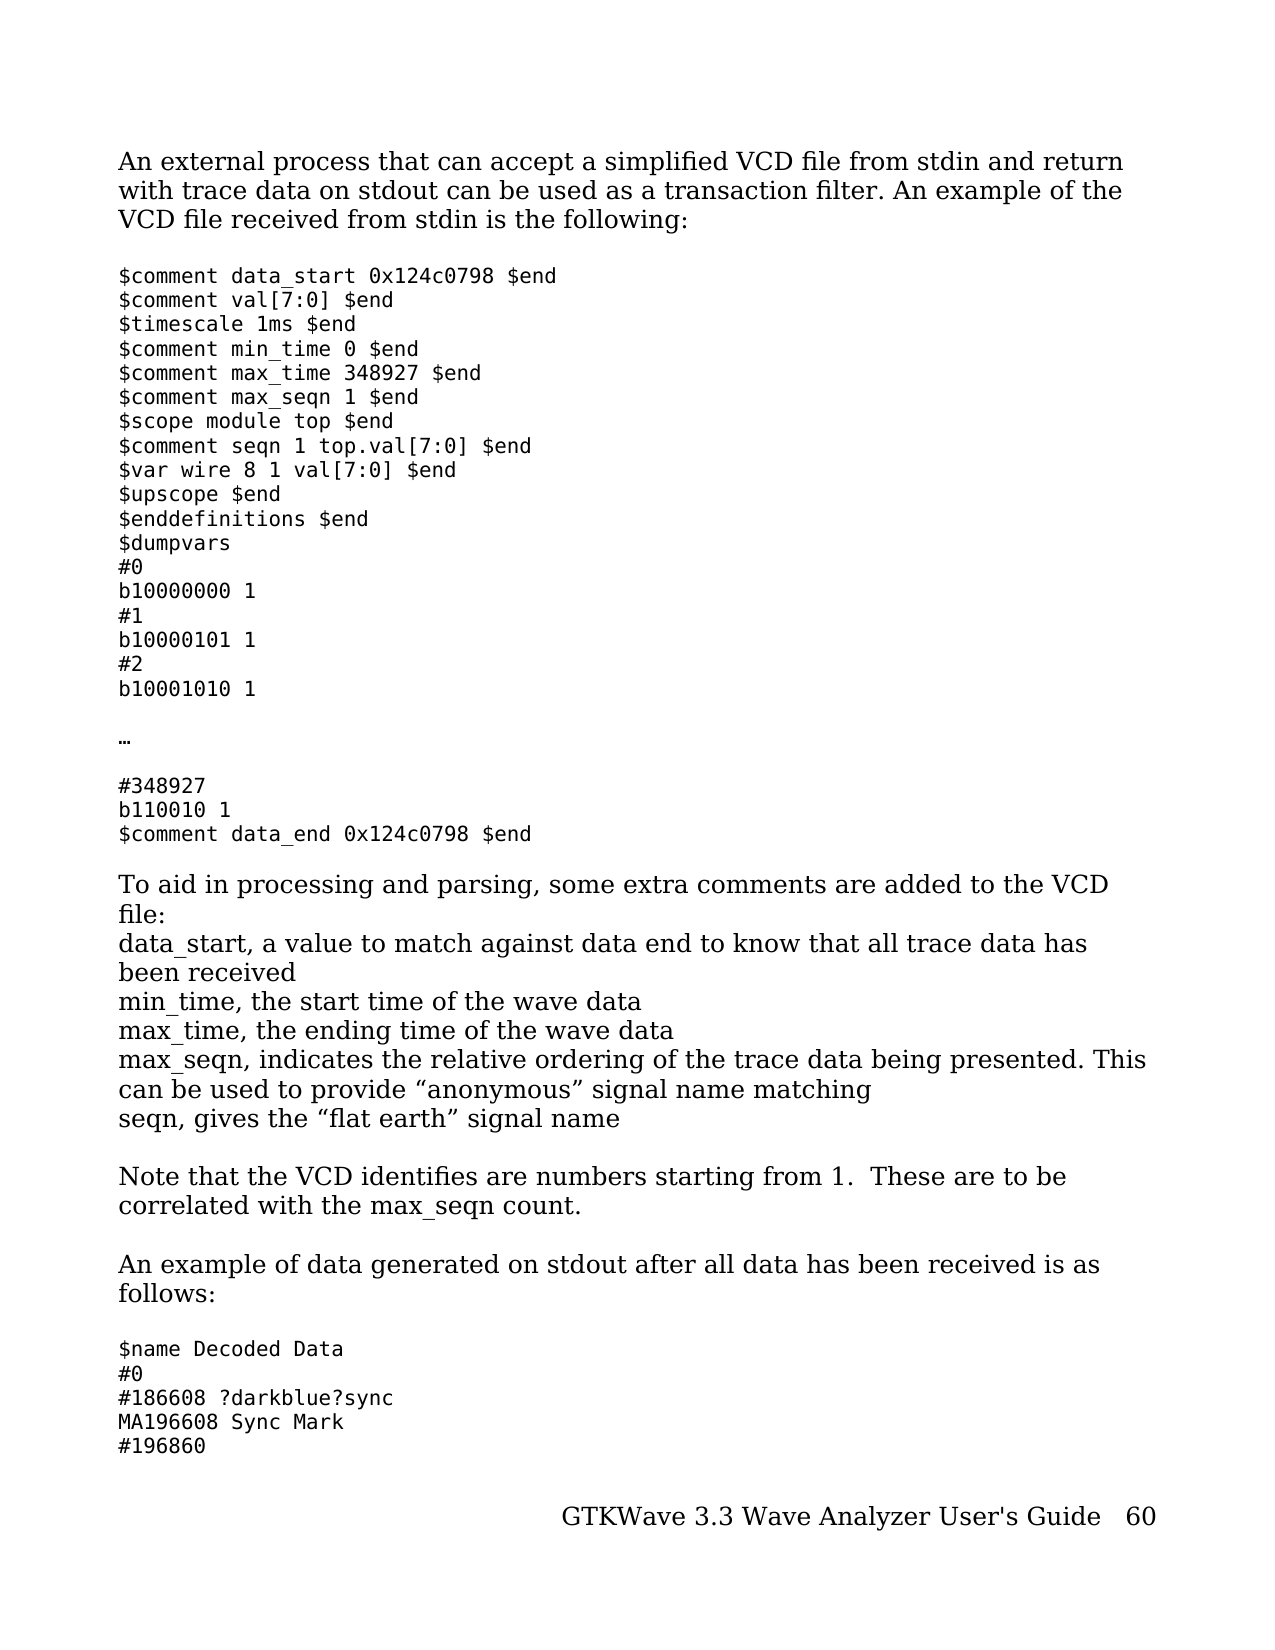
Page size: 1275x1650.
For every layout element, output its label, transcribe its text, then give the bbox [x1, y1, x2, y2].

text #0 [118, 555, 1157, 579]
text $timescale 1ms $end [118, 312, 1157, 337]
text #0 [118, 1362, 1157, 1386]
text $scope module top $end [118, 409, 1157, 434]
text $var wire 8 1 val[7:0] $end [118, 458, 1157, 482]
text b10000000 1 [118, 579, 1157, 604]
text #348927 [118, 774, 1157, 798]
text b10001010 1 [118, 677, 1157, 701]
text #2 [118, 652, 1157, 677]
text #196860 [118, 1434, 1157, 1459]
text #1 [118, 604, 1157, 628]
text $comment seqn 1 top.val[7:0] $end [118, 434, 1157, 458]
text MA196608 Sync Mark [118, 1410, 1157, 1434]
text An example of data generated on stdout after all data has been received is as follows: [118, 1250, 1157, 1308]
text $comment min_time 0 $end [118, 337, 1157, 361]
text $name Decoded Data [118, 1337, 1157, 1362]
text $comment val[7:0] $end [118, 288, 1157, 312]
text $comment data_end 0x124c0798 $end [118, 822, 1157, 846]
text data_start, a value to match against data end to know that all trace data has been received [118, 929, 1157, 987]
text max_time, the ending time of the wave data [118, 1017, 1157, 1046]
text $comment max_seqn 1 $end [118, 385, 1157, 409]
text $comment max_time 348927 $end [118, 361, 1157, 385]
text b10000101 1 [118, 628, 1157, 652]
text $upscope $end [118, 482, 1157, 507]
text $comment data_start 0x124c0798 $end [118, 264, 1157, 288]
text #186608 ?darkblue?sync [118, 1386, 1157, 1410]
text $dumpvars [118, 531, 1157, 555]
text b110010 1 [118, 798, 1157, 822]
text min_time, the start time of the wave data [118, 987, 1157, 1017]
text To aid in processing and parsing, some extra comments are added to the VCD file: [118, 871, 1157, 929]
text max_seqn, indicates the relative ordering of the trace data being presented. This can be used to provide “anonymous” signal name matching [118, 1046, 1157, 1104]
text An external process that can accept a simplified VCD file from stdin and return with trace data on stdout can be used as a transaction filter. An example of the VCD file received from stdin is the following: [118, 147, 1157, 235]
text … [118, 725, 1157, 749]
text $enddefinitions $end [118, 507, 1157, 531]
text seqn, gives the “flat earth” signal name [118, 1104, 1157, 1133]
text Note that the VCD identifies are numbers starting from 1. These are to be correlated with the max_seqn count. [118, 1162, 1157, 1221]
